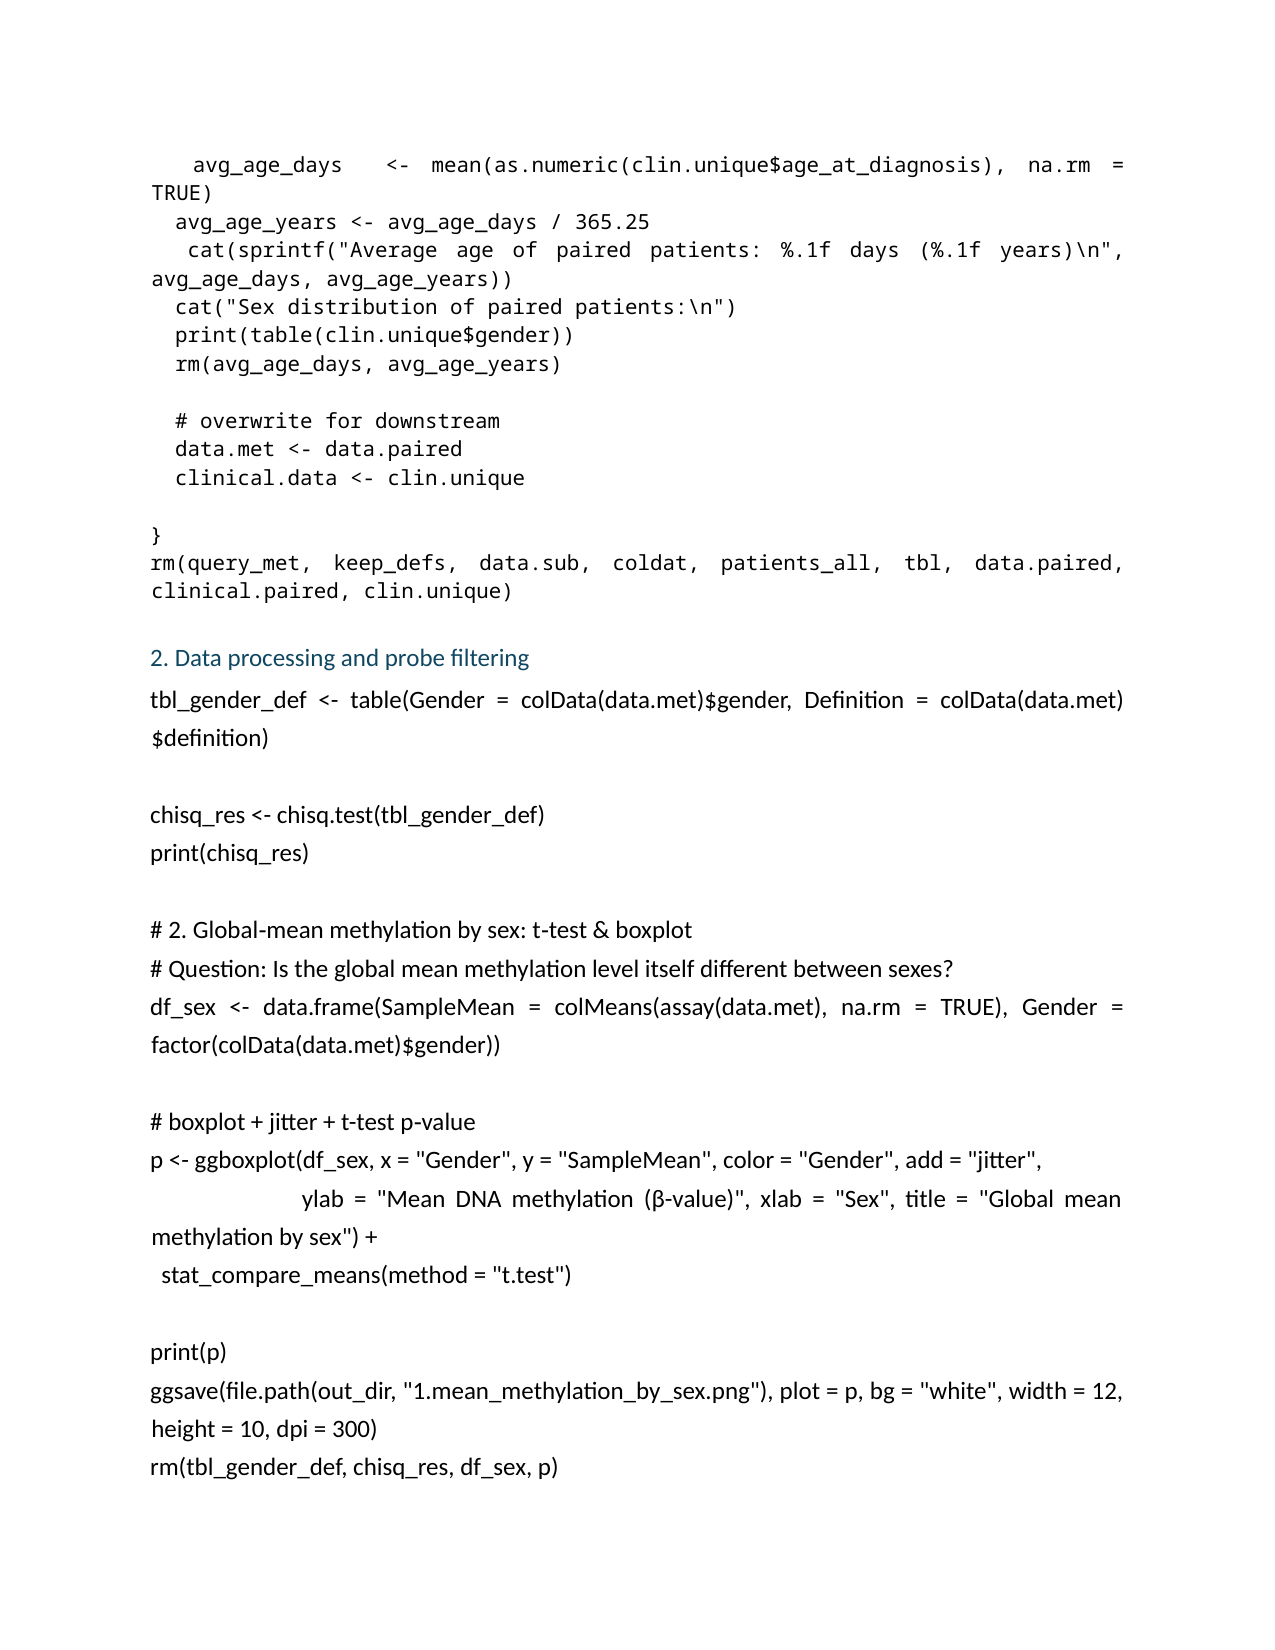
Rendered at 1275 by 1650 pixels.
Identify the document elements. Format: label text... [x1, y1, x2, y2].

text data.met <- data.paired [150, 434, 1125, 463]
text stat_compare_means(method = "t.test") [150, 1260, 1125, 1290]
text cat("Sex distribution of paired patients:\n") [150, 292, 1125, 321]
text ggsave(file.path(out_dir, "1.mean_methylation_by_sex.png"), plot = p, bg = "white", width = 12, height = 10, dpi = 300) [150, 1375, 1125, 1444]
text cat(sprintf("Average age of paired patients: %.1f days (%.1f years)\n", avg_age_days, avg_age_years)) [150, 235, 1125, 292]
text } [150, 520, 1125, 548]
text # boxplot + jitter + t-test p‐value [150, 1106, 1125, 1137]
text rm(avg_age_days, avg_age_years) [150, 349, 1125, 377]
text df_sex <- data.frame(SampleMean = colMeans(assay(data.met), na.rm = TRUE), Gender = factor(colData(data.met)$gender)) [150, 991, 1125, 1060]
text p <- ggboxplot(df_sex, x = "Gender", y = "SampleMean", color = "Gender", add = "jitter", [150, 1145, 1125, 1175]
text # overwrite for downstream [150, 406, 1125, 434]
text rm(query_met, keep_defs, data.sub, coldat, patients_all, tbl, data.paired, clinical.paired, clin.unique) [150, 548, 1125, 605]
text tbl_gender_def <- table(Gender = colData(data.met)$gender, Definition = colData(data.met)$definition) [150, 684, 1125, 753]
text avg_age_years <- avg_age_days / 365.25 [150, 207, 1125, 235]
text print(chisq_res) [150, 837, 1125, 868]
text # 2. Global‐mean methylation by sex: t‐test & boxplot [150, 914, 1125, 945]
text avg_age_days <- mean(as.numeric(clin.unique$age_at_diagnosis), na.rm = TRUE) [150, 150, 1125, 207]
text print(p) [150, 1337, 1125, 1367]
text ylab = "Mean DNA methylation (β-value)", xlab = "Sex", title = "Global mean methylation by sex") + [150, 1183, 1125, 1252]
text print(table(clin.unique$gender)) [150, 321, 1125, 349]
text clinical.data <- clin.unique [150, 463, 1125, 491]
text rm(tbl_gender_def, chisq_res, df_sex, p) [150, 1452, 1125, 1482]
text # Question: Is the global mean methylation level itself different between sexes? [150, 953, 1125, 983]
text chisq_res <- chisq.test(tbl_gender_def) [150, 799, 1125, 829]
subtitle 2. Data processing and probe filtering [150, 642, 1125, 672]
